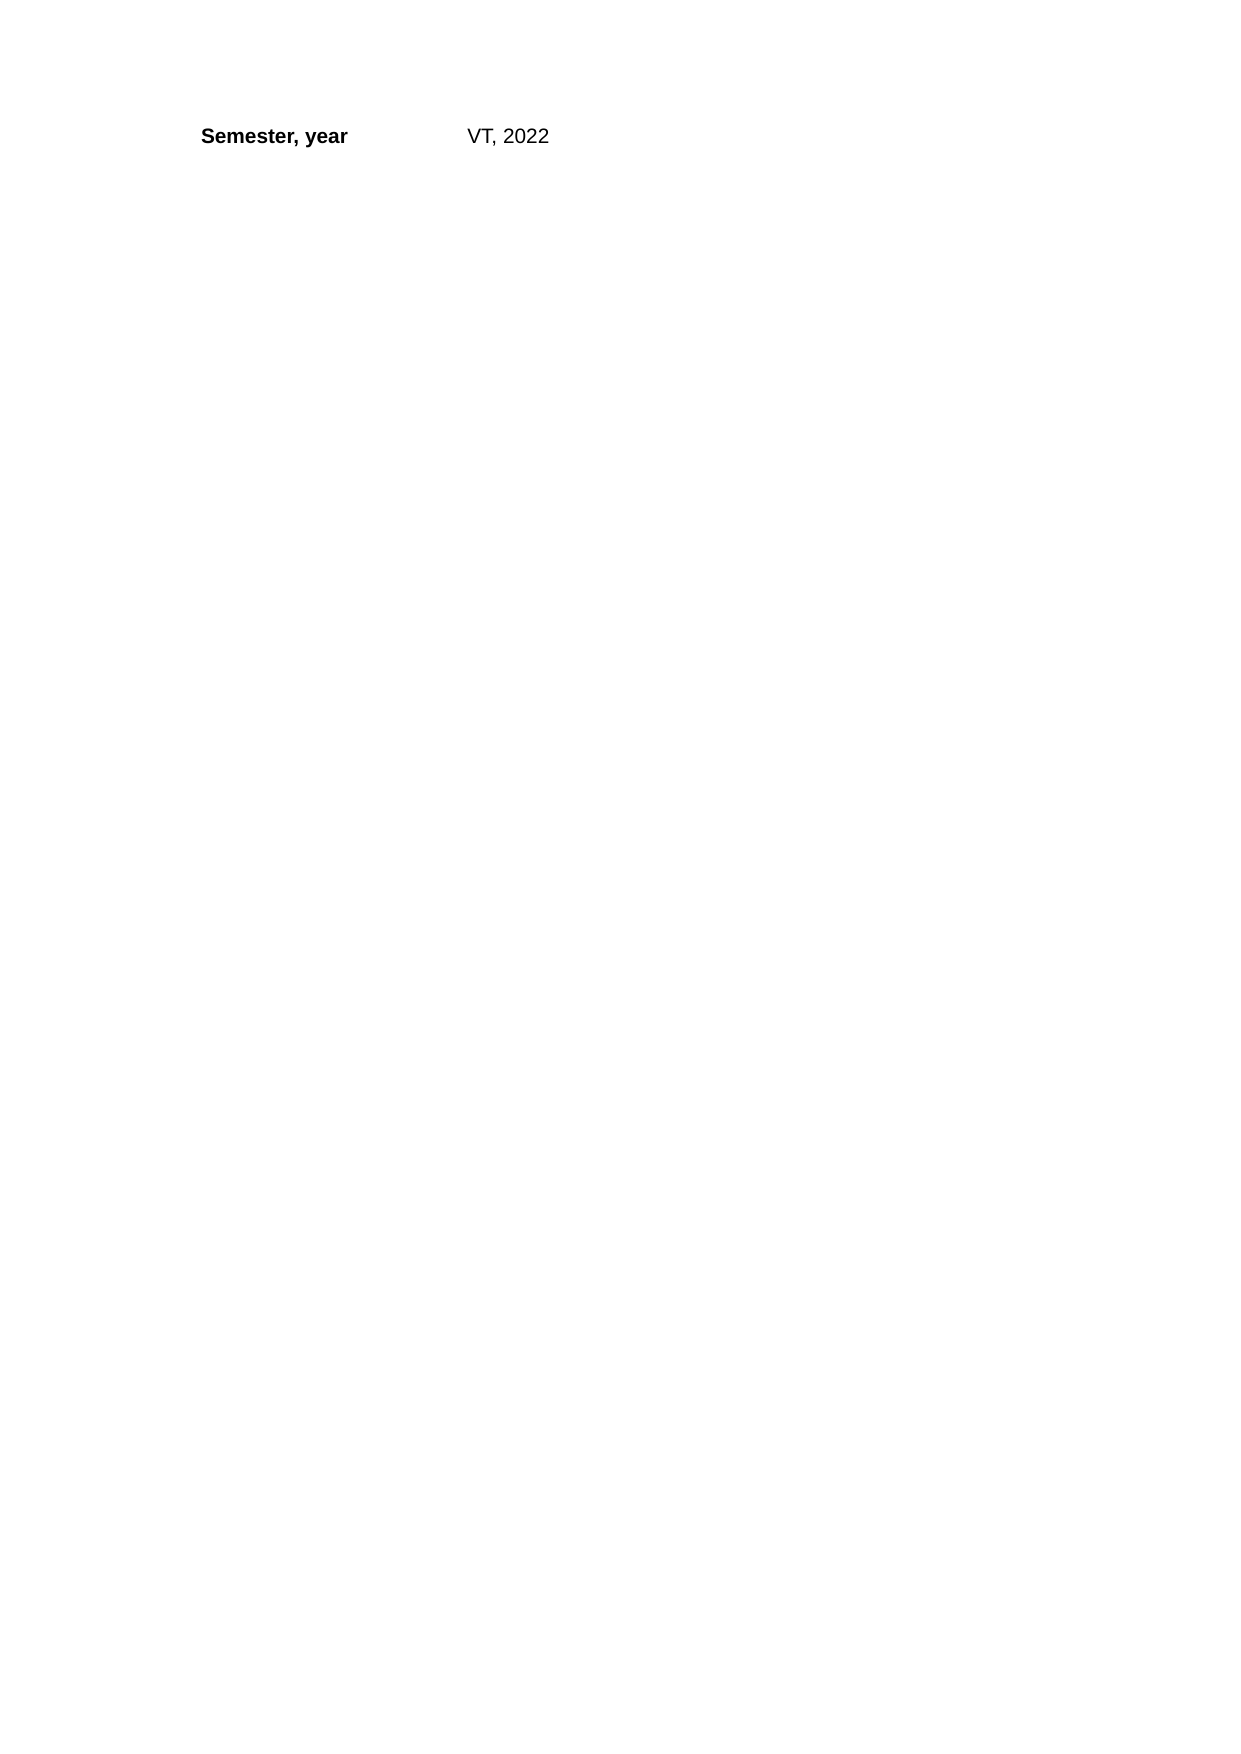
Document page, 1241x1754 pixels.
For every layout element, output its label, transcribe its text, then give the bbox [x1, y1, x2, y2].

table_cell VT, 2022 [461, 118, 1062, 153]
table_cell Semester, year [195, 118, 461, 153]
